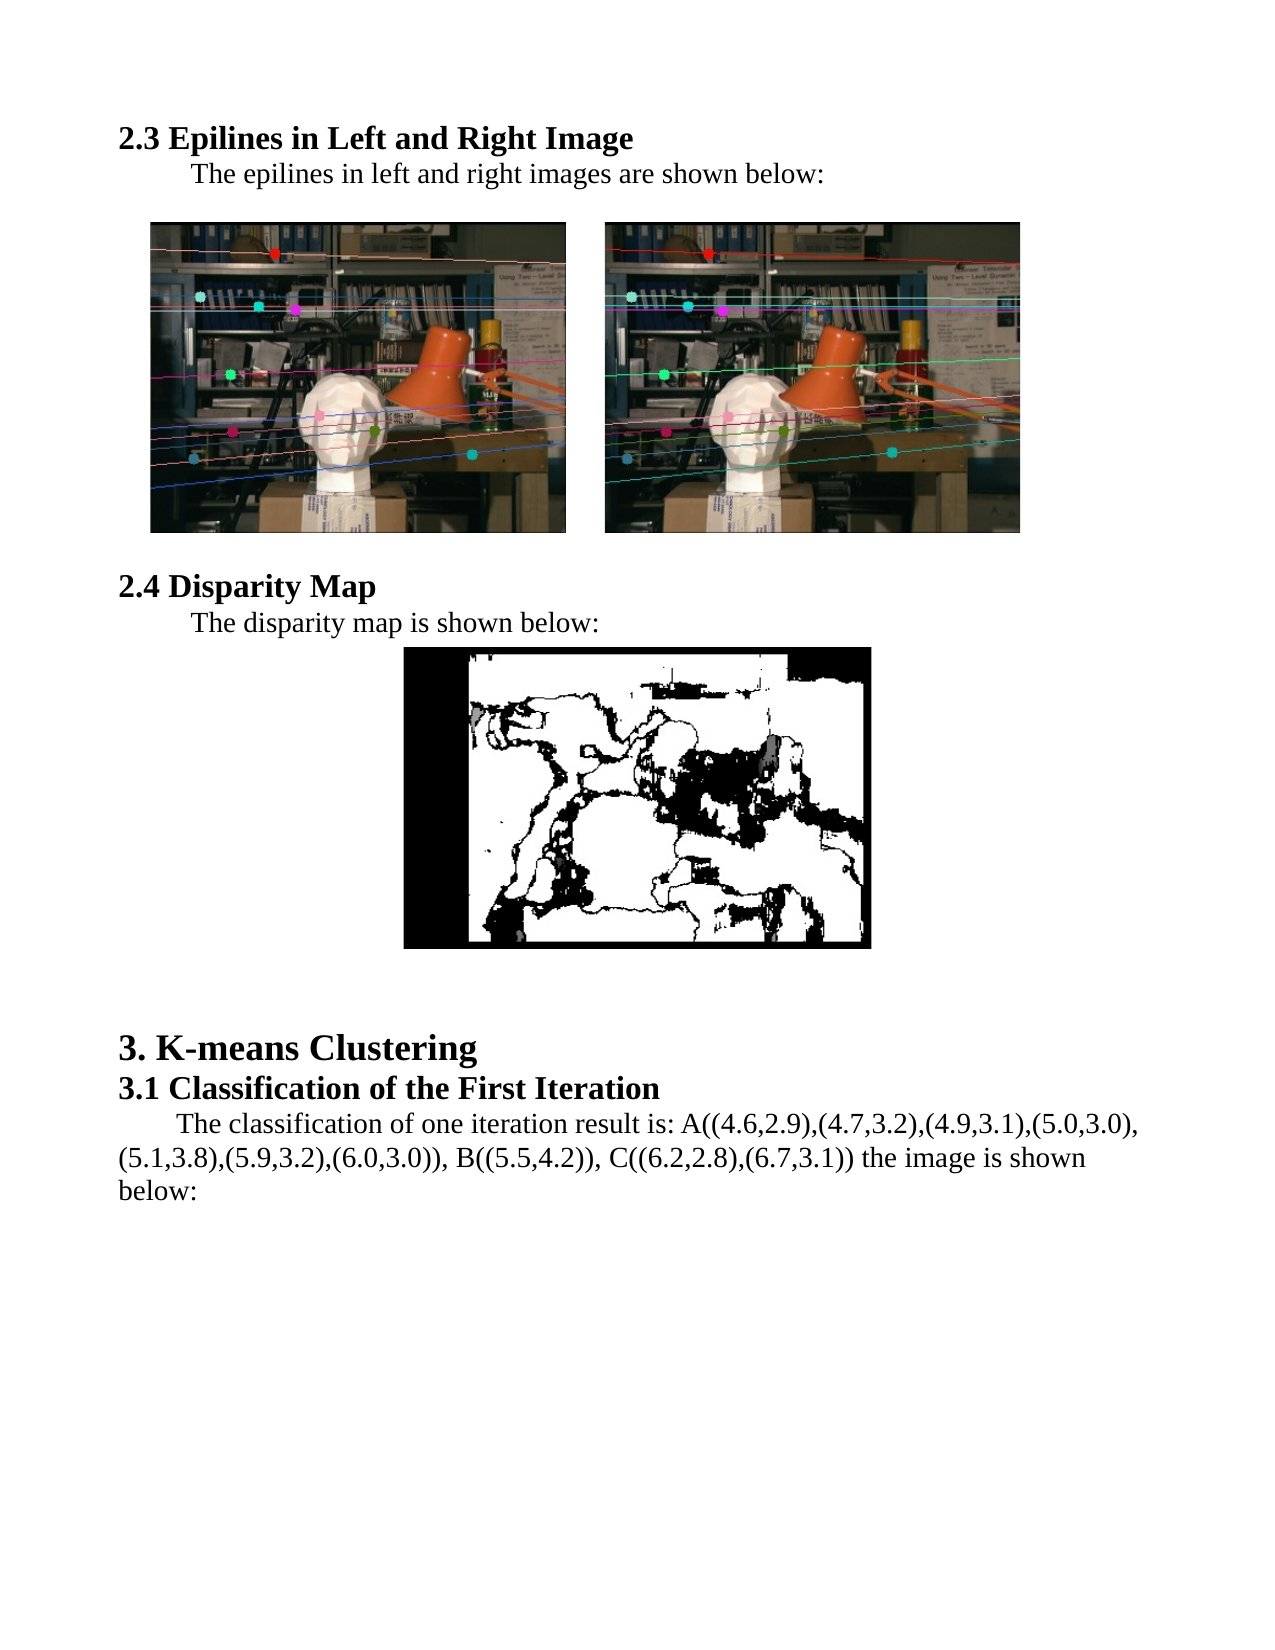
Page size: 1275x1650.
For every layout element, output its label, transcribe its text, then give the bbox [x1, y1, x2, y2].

picture [604, 222, 1021, 533]
text The epilines in left and right images are shown below: [118, 156, 1157, 190]
text 3.1 Classification of the First Iteration [118, 1068, 1157, 1106]
text The disparity map is shown below: [118, 605, 1157, 638]
text 2.4 Disparity Map [118, 566, 1157, 605]
text 3. K-means Clustering [118, 1025, 1157, 1068]
picture [403, 647, 872, 949]
text 2.3 Epilines in Left and Right Image [118, 118, 1157, 156]
picture [150, 222, 566, 533]
text The classification of one iteration result is: A((4.6,2.9),(4.7,3.2),(4.9,3.1),(5.0,3.0),(5.1,3.8),(5.9,3.2),(6.0,3.0)), B((5.5,4.2)), C((6.2,2.8),(6.7,3.1)) the image is shown below: [118, 1106, 1157, 1207]
